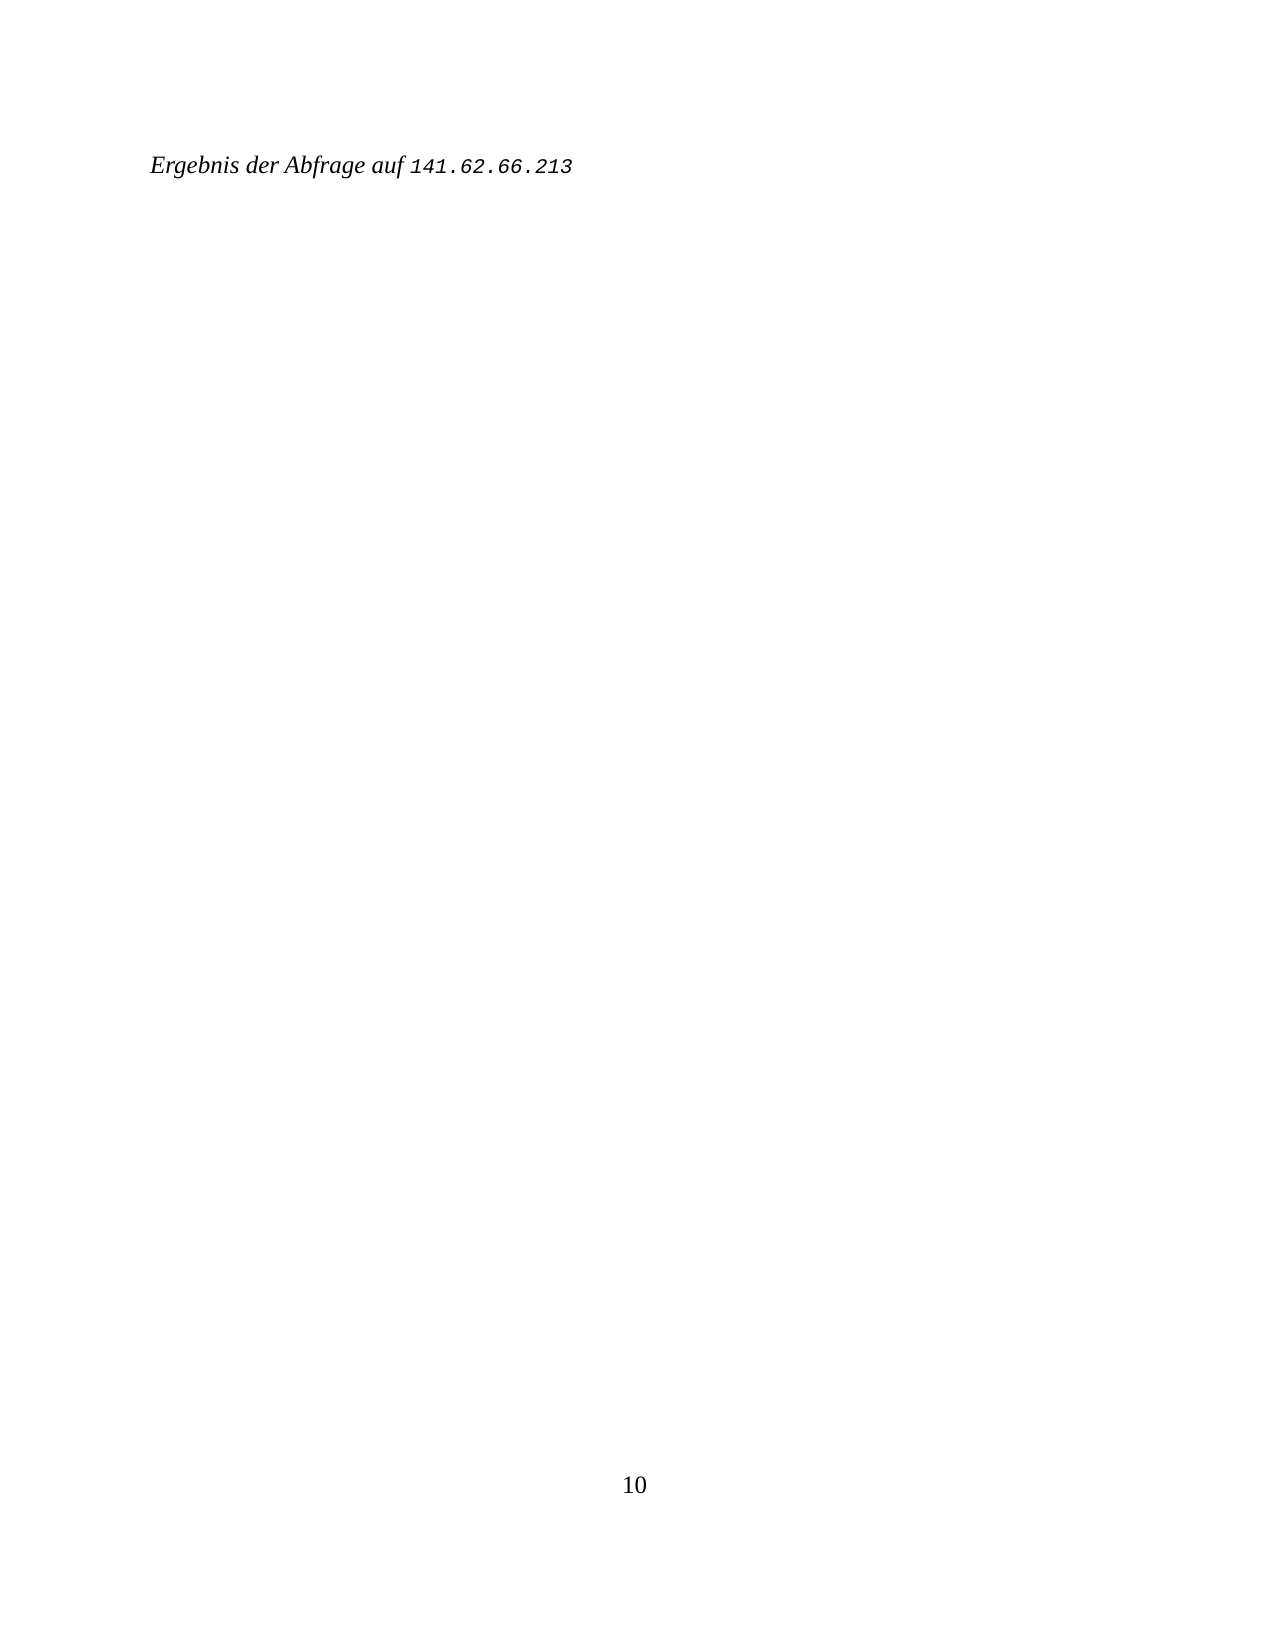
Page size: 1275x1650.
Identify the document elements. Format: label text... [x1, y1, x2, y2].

text Ergebnis der Abfrage auf 141.62.66.213 [150, 150, 1125, 179]
